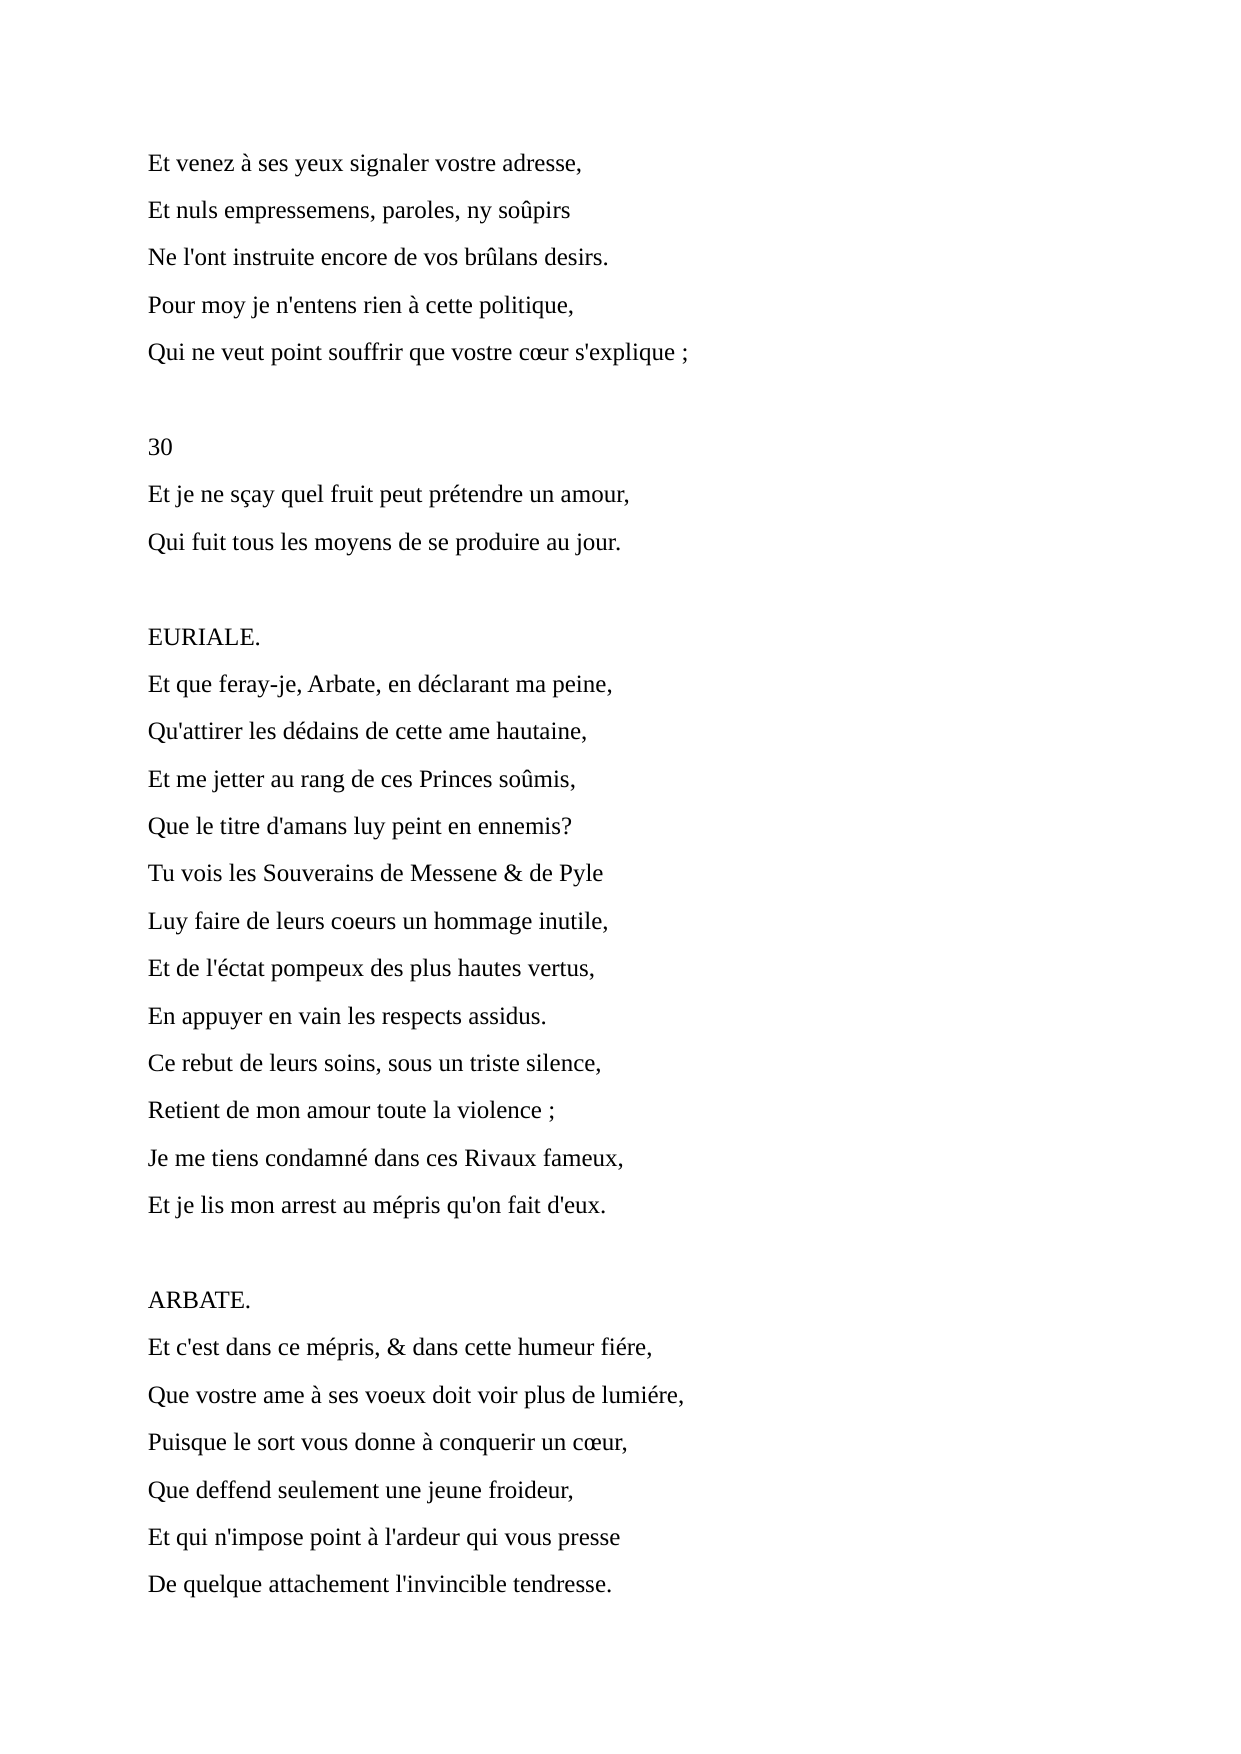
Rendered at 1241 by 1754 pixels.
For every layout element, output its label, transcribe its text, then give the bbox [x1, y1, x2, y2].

text Et je ne sçay quel fruit peut prétendre un amour, [148, 479, 1093, 508]
text Qui fuit tous les moyens de se produire au jour. [148, 527, 1093, 556]
text Luy faire de leurs coeurs un hommage inutile, [148, 906, 1093, 935]
text Que vostre ame à ses voeux doit voir plus de lumiére, [148, 1380, 1093, 1409]
text Retient de mon amour toute la violence ; [148, 1096, 1093, 1124]
text En appuyer en vain les respects assidus. [148, 1001, 1093, 1029]
text Et nuls empressemens, paroles, ny soûpirs [148, 195, 1093, 224]
text 30 [148, 432, 1093, 461]
text ARBATE. [148, 1285, 1093, 1314]
text Et que feray-je, Arbate, en déclarant ma peine, [148, 669, 1093, 698]
text Ce rebut de leurs soins, sous un triste silence, [148, 1048, 1093, 1077]
text Qu'attirer les dédains de cette ame hautaine, [148, 716, 1093, 745]
text Que le titre d'amans luy peint en ennemis? [148, 811, 1093, 840]
text Et de l'éctat pompeux des plus hautes vertus, [148, 953, 1093, 982]
text Tu vois les Souverains de Messene & de Pyle [148, 858, 1093, 887]
text Qui ne veut point souffrir que vostre cœur s'explique ; [148, 337, 1093, 366]
text Ne l'ont instruite encore de vos brûlans desirs. [148, 242, 1093, 271]
text De quelque attachement l'invincible tendresse. [148, 1569, 1093, 1598]
text Puisque le sort vous donne à conquerir un cœur, [148, 1427, 1093, 1456]
text Et je lis mon arrest au mépris qu'on fait d'eux. [148, 1190, 1093, 1219]
text EURIALE. [148, 622, 1093, 650]
text Et c'est dans ce mépris, & dans cette humeur fiére, [148, 1332, 1093, 1361]
text Je me tiens condamné dans ces Rivaux fameux, [148, 1143, 1093, 1172]
text Et qui n'impose point à l'ardeur qui vous presse [148, 1522, 1093, 1551]
text Et me jetter au rang de ces Princes soûmis, [148, 764, 1093, 792]
text Et venez à ses yeux signaler vostre adresse, [148, 148, 1093, 176]
text Pour moy je n'entens rien à cette politique, [148, 290, 1093, 318]
text Que deffend seulement une jeune froideur, [148, 1475, 1093, 1503]
